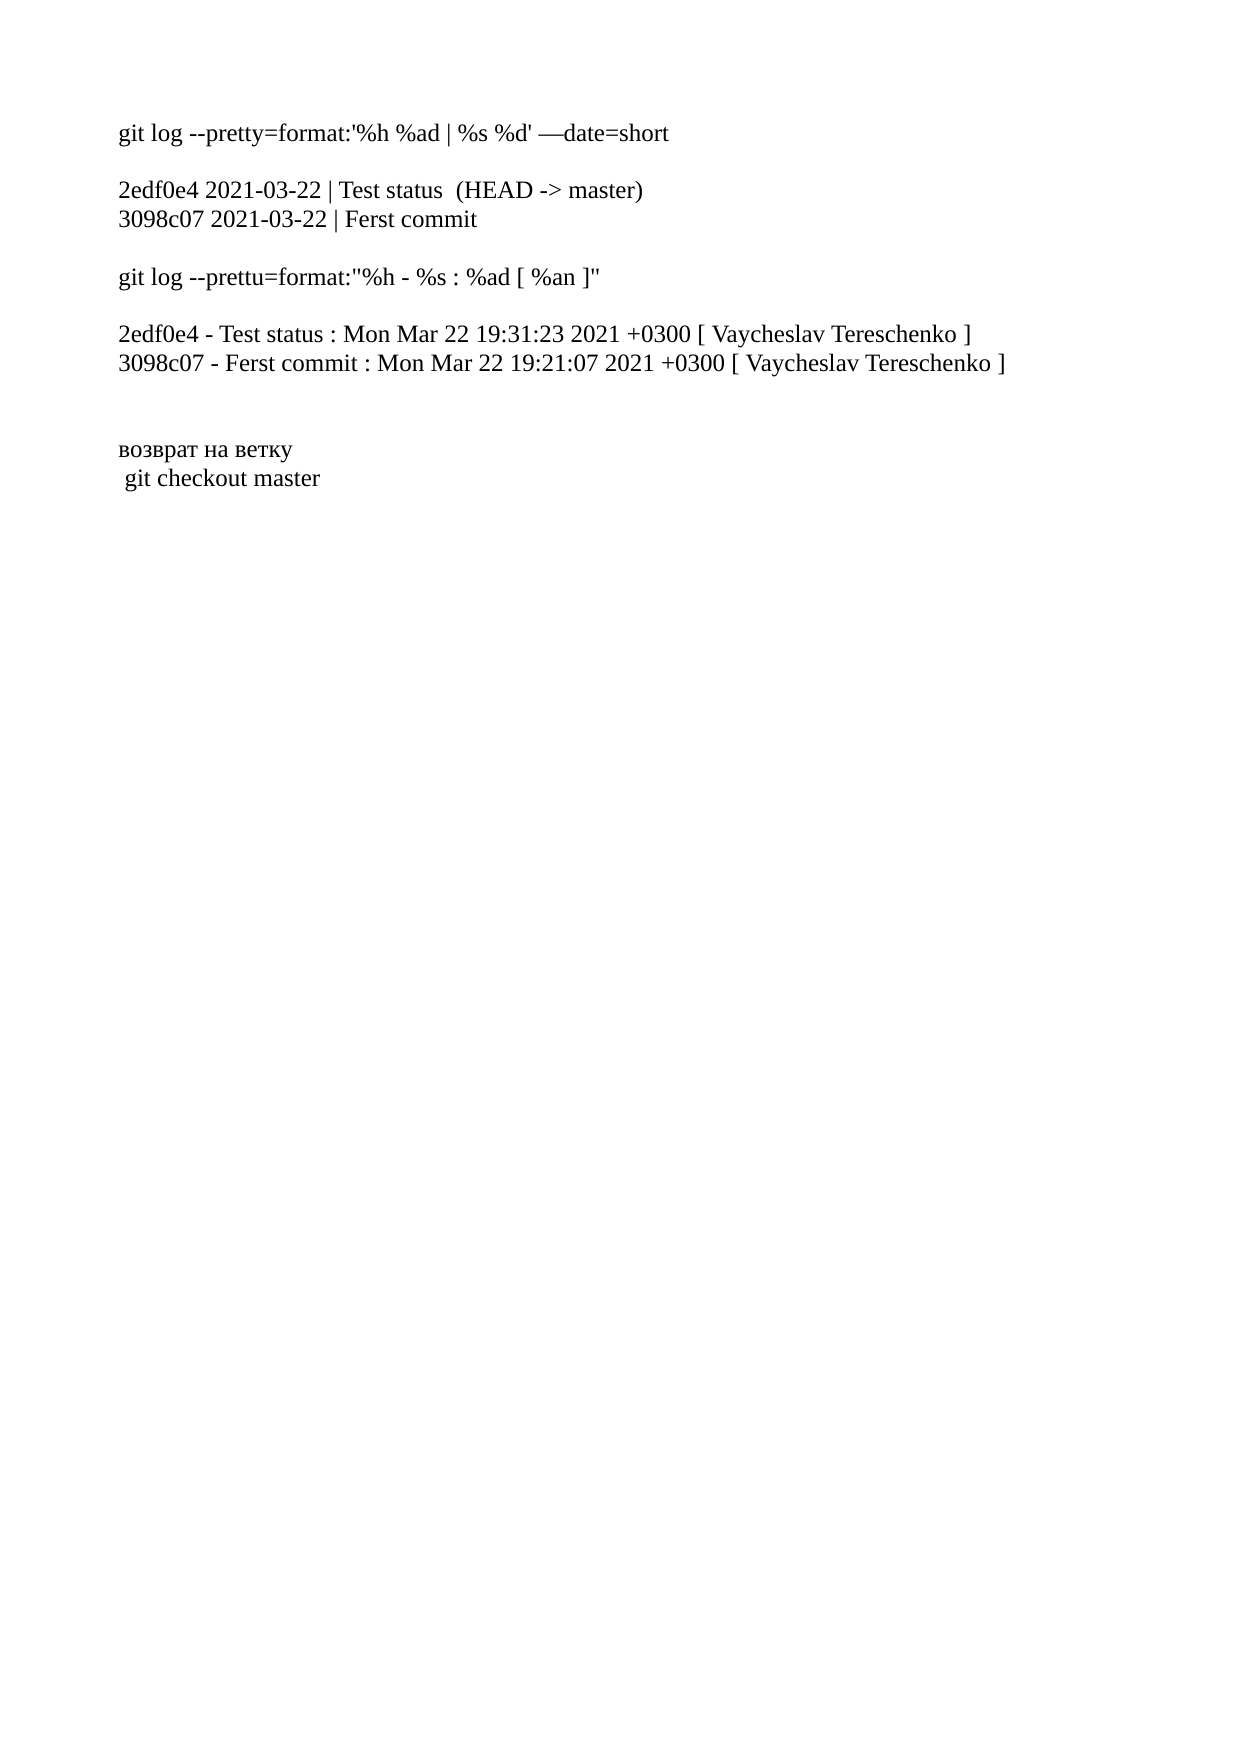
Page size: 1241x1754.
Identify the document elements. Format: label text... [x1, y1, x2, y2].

text возврат на ветку [118, 434, 1122, 463]
text git checkout master [118, 463, 1122, 492]
text 2edf0e4 - Test status : Mon Mar 22 19:31:23 2021 +0300 [ Vaycheslav Tereschenko ] [118, 319, 1122, 348]
text 2edf0e4 2021-03-22 | Test status (HEAD -> master) [118, 176, 1122, 204]
text git log --prettu=format:"%h - %s : %ad [ %an ]" [118, 262, 1122, 291]
text 3098c07 - Ferst commit : Mon Mar 22 19:21:07 2021 +0300 [ Vaycheslav Tereschenko ] [118, 348, 1122, 377]
text git log --pretty=format:'%h %ad | %s %d' —date=short [118, 118, 1122, 147]
text 3098c07 2021-03-22 | Ferst commit [118, 204, 1122, 233]
